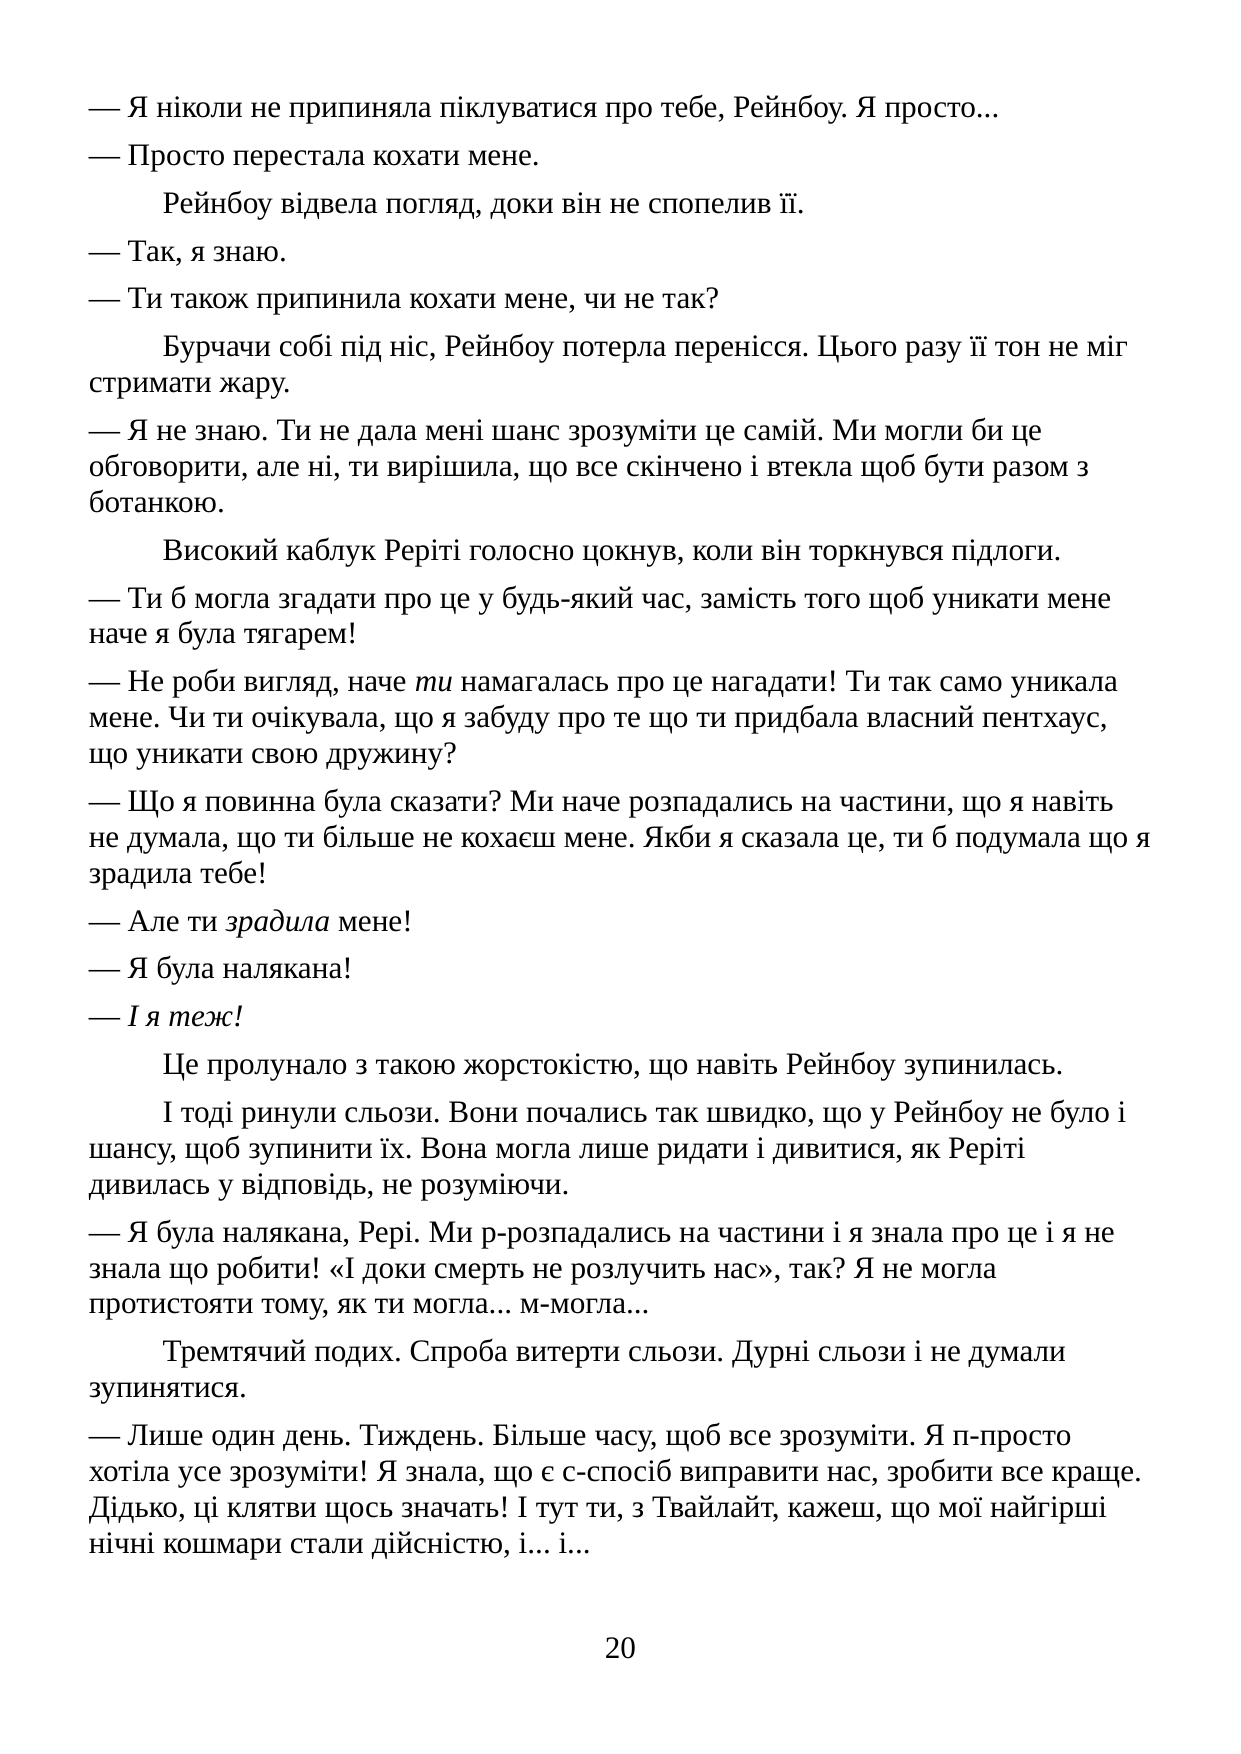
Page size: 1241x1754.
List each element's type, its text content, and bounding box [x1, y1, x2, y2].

text Високий каблук Реріті голосно цокнув, коли він торкнувся підлоги. [88, 531, 1152, 567]
text — Не роби вигляд, наче ти намагалась про це нагадати! Ти так само уникала мене. Чи ти очікувала, що я забуду про те що ти придбала власний пентхаус, що уникати свою дружину? [88, 663, 1152, 770]
text — І я теж! [88, 998, 1152, 1033]
text — Ти б могла згадати про це у будь-який час, замість того щоб уникати мене наче я була тягарем! [88, 579, 1152, 651]
text І тоді ринули сльози. Вони почались так швидко, що у Рейнбоу не було і шансу, щоб зупинити їх. Вона могла лише ридати і дивитися, як Реріті дивилась у відповідь, не розуміючи. [88, 1093, 1152, 1201]
text Рейнбоу відвела погляд, доки він не спопелив її. [88, 184, 1152, 220]
text — Що я повинна була сказати? Ми наче розпадались на частини, що я навіть не думала, що ти більше не кохаєш мене. Якби я сказала це, ти б подумала що я зрадила тебе! [88, 782, 1152, 890]
text — Я була налякана! [88, 950, 1152, 986]
text — Я ніколи не припиняла піклуватися про тебе, Рейнбоу. Я просто... [88, 88, 1152, 124]
text Бурчачи собі під ніс, Рейнбоу потерла перенісся. Цього разу її тон не міг стримати жару. [88, 328, 1152, 399]
text — Так, я знаю. [88, 232, 1152, 268]
text Тремтячий подих. Спроба витерти сльози. Дурні сльози і не думали зупинятися. [88, 1333, 1152, 1404]
text — Просто перестала кохати мене. [88, 136, 1152, 172]
text — Але ти зрадила мене! [88, 902, 1152, 938]
text — Я була налякана, Рері. Ми р-розпадались на частини і я знала про це і я не знала що робити! «І доки смерть не розлучить нас», так? Я не могла протистояти тому, як ти могла... м-могла... [88, 1213, 1152, 1321]
text — Ти також припинила кохати мене, чи не так? [88, 280, 1152, 316]
text Це пролунало з такою жорстокістю, що навіть Рейнбоу зупинилась. [88, 1045, 1152, 1081]
text — Я не знаю. Ти не дала мені шанс зрозуміти це самій. Ми могли би це обговорити, але ні, ти вирішила, що все скінчено і втекла щоб бути разом з ботанкою. [88, 411, 1152, 519]
text — Лише один день. Тиждень. Більше часу, щоб все зрозуміти. Я п-просто хотіла усе зрозуміти! Я знала, що є с-спосіб виправити нас, зробити все краще. Дідько, ці клятви щось значать! І тут ти, з Твайлайт, кажеш, що мої найгірші нічні кошмари стали дійсністю, і... і... [88, 1416, 1152, 1560]
